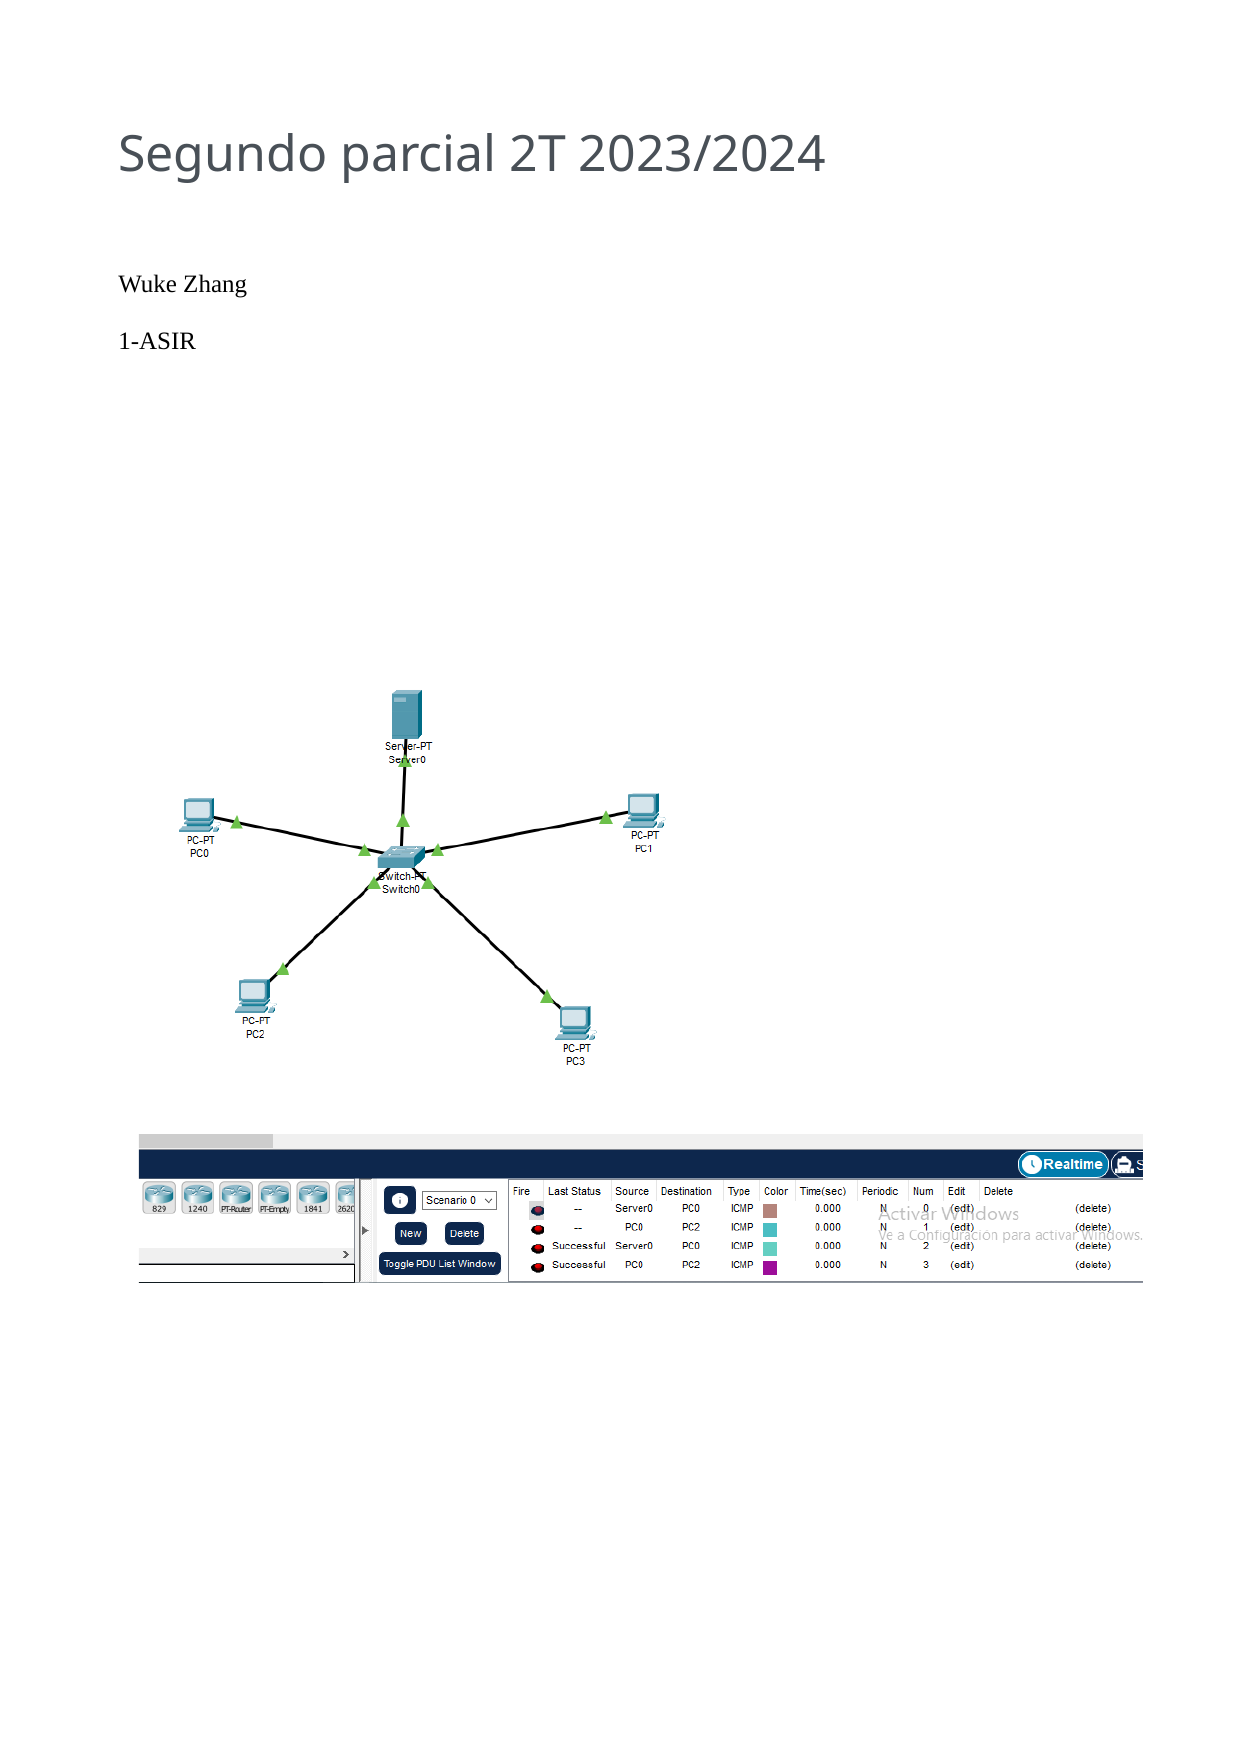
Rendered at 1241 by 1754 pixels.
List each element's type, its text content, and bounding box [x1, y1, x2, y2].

text 1-ASIR [118, 326, 1122, 355]
picture [138, 672, 1143, 1283]
text Wuke Zhang [118, 269, 1122, 298]
subtitle Segundo parcial 2T 2023/2024 [118, 118, 1122, 186]
